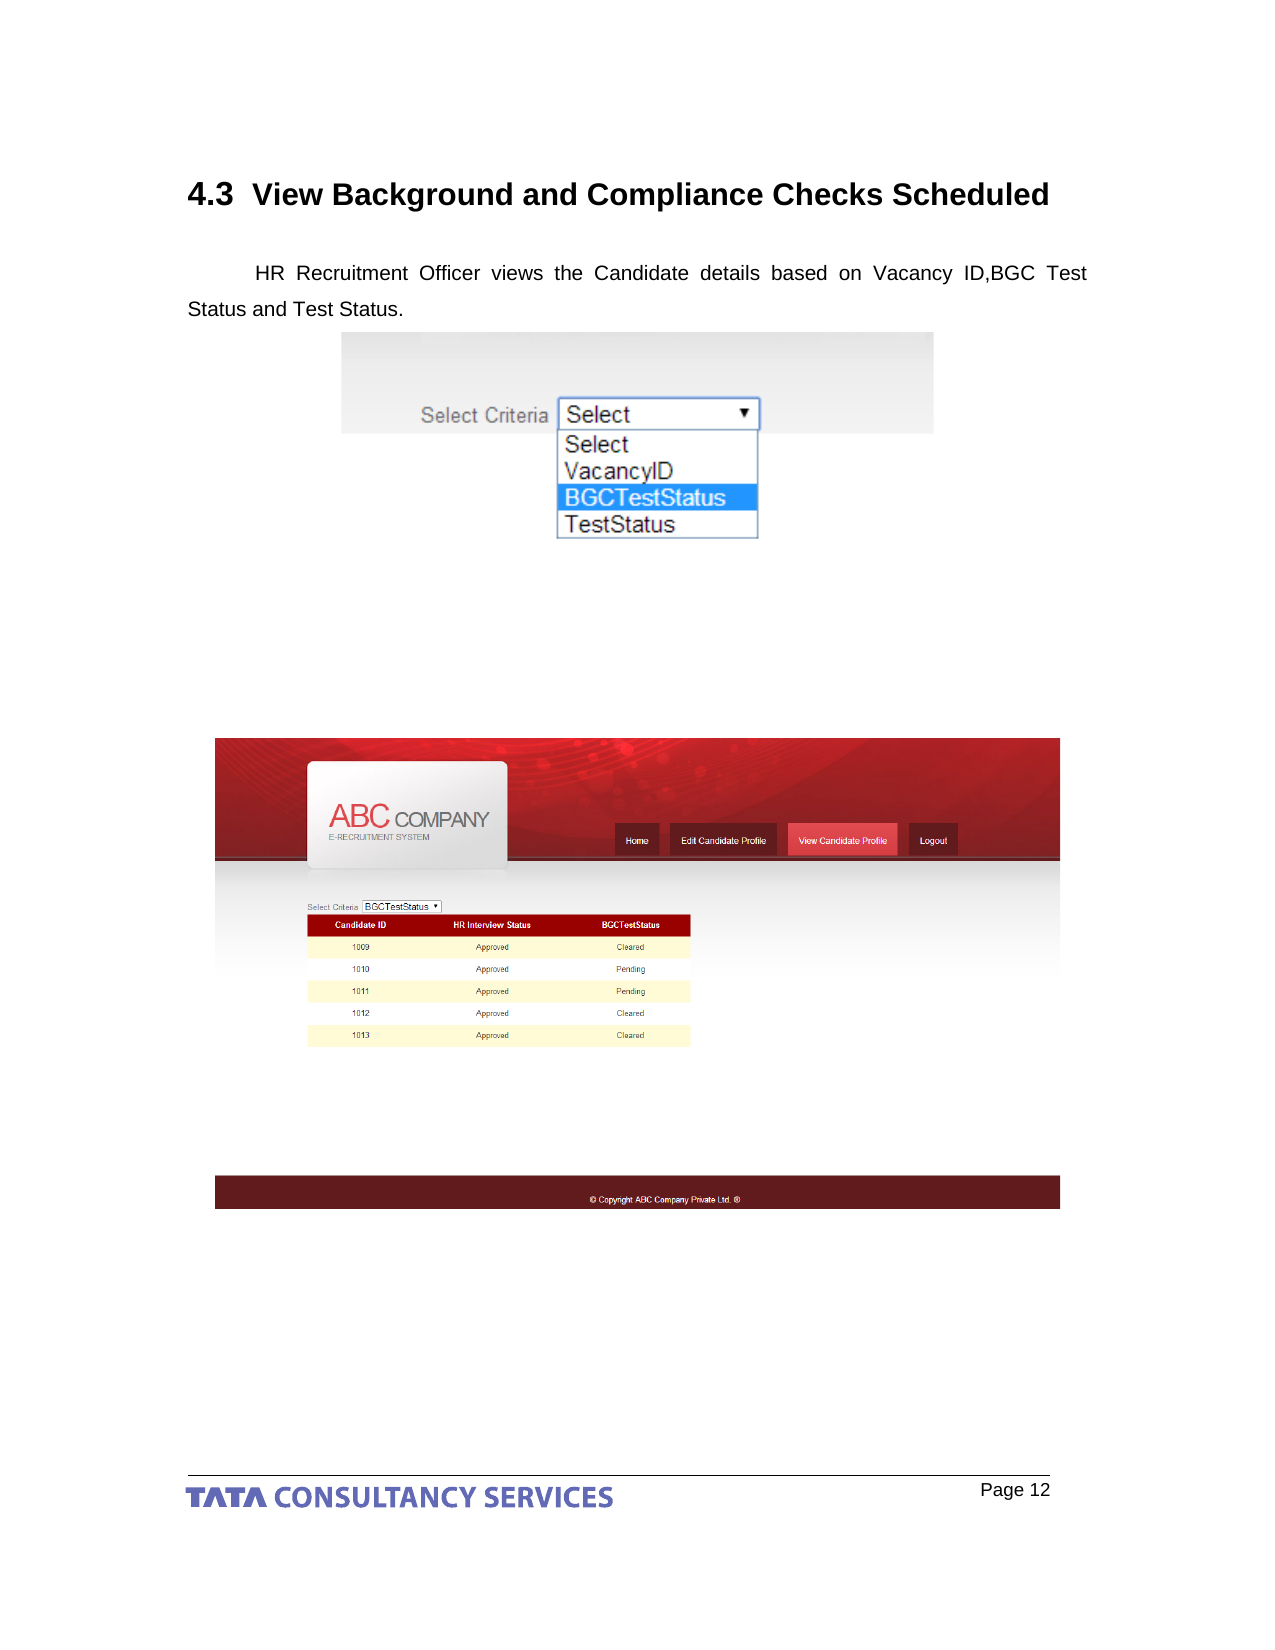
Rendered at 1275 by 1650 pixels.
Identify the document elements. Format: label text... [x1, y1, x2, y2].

subtitle View Background and Compliance Checks Scheduled [187, 174, 1089, 212]
picture [215, 738, 1061, 1209]
picture [341, 332, 934, 666]
text HR Recruitment Officer views the Candidate details based on Vacancy ID,BGC Test Status and Test Status. [187, 261, 1087, 321]
